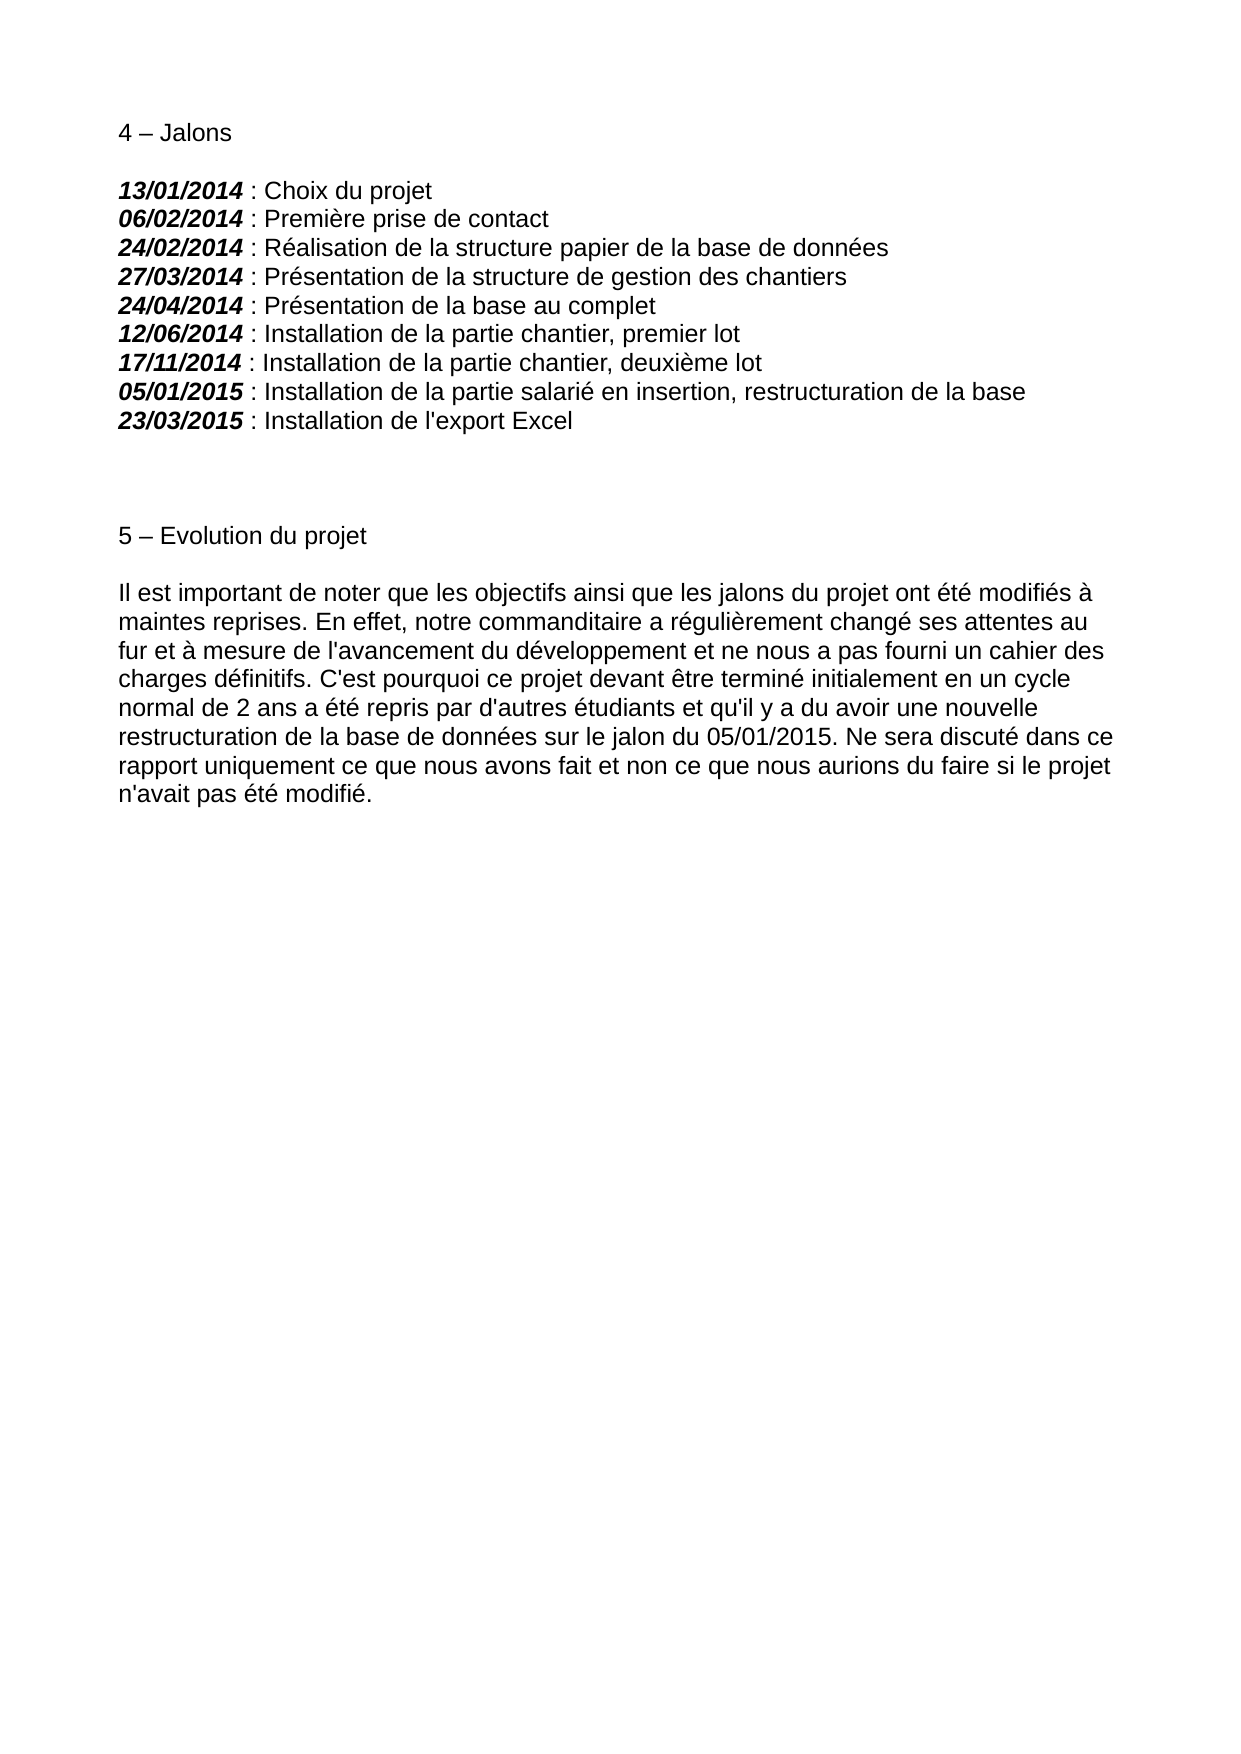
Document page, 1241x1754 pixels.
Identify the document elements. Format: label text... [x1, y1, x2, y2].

text 05/01/2015 : Installation de la partie salarié en insertion, restructuration de la base [118, 377, 1122, 406]
text 27/03/2014 : Présentation de la structure de gestion des chantiers [118, 262, 1122, 291]
text 13/01/2014 : Choix du projet [118, 176, 1122, 204]
text 23/03/2015 : Installation de l'export Excel [118, 406, 1122, 434]
text 12/06/2014 : Installation de la partie chantier, premier lot [118, 319, 1122, 348]
text 24/04/2014 : Présentation de la base au complet [118, 291, 1122, 319]
text Il est important de noter que les objectifs ainsi que les jalons du projet ont été modifiés à maintes reprises. En effet, notre commanditaire a régulièrement changé ses attentes au fur et à mesure de l'avancement du développement et ne nous a pas fourni un cahier des charges définitifs. C'est pourquoi ce projet devant être terminé initialement en un cycle normal de 2 ans a été repris par d'autres étudiants et qu'il y a du avoir une nouvelle restructuration de la base de données sur le jalon du 05/01/2015. Ne sera discuté dans ce rapport uniquement ce que nous avons fait et non ce que nous aurions du faire si le projet n'avait pas été modifié. [118, 578, 1122, 808]
text 17/11/2014 : Installation de la partie chantier, deuxième lot [118, 348, 1122, 377]
text 5 – Evolution du projet [118, 521, 1122, 549]
text 4 – Jalons [118, 118, 1122, 147]
text 06/02/2014 : Première prise de contact [118, 204, 1122, 233]
text 24/02/2014 : Réalisation de la structure papier de la base de données [118, 233, 1122, 262]
